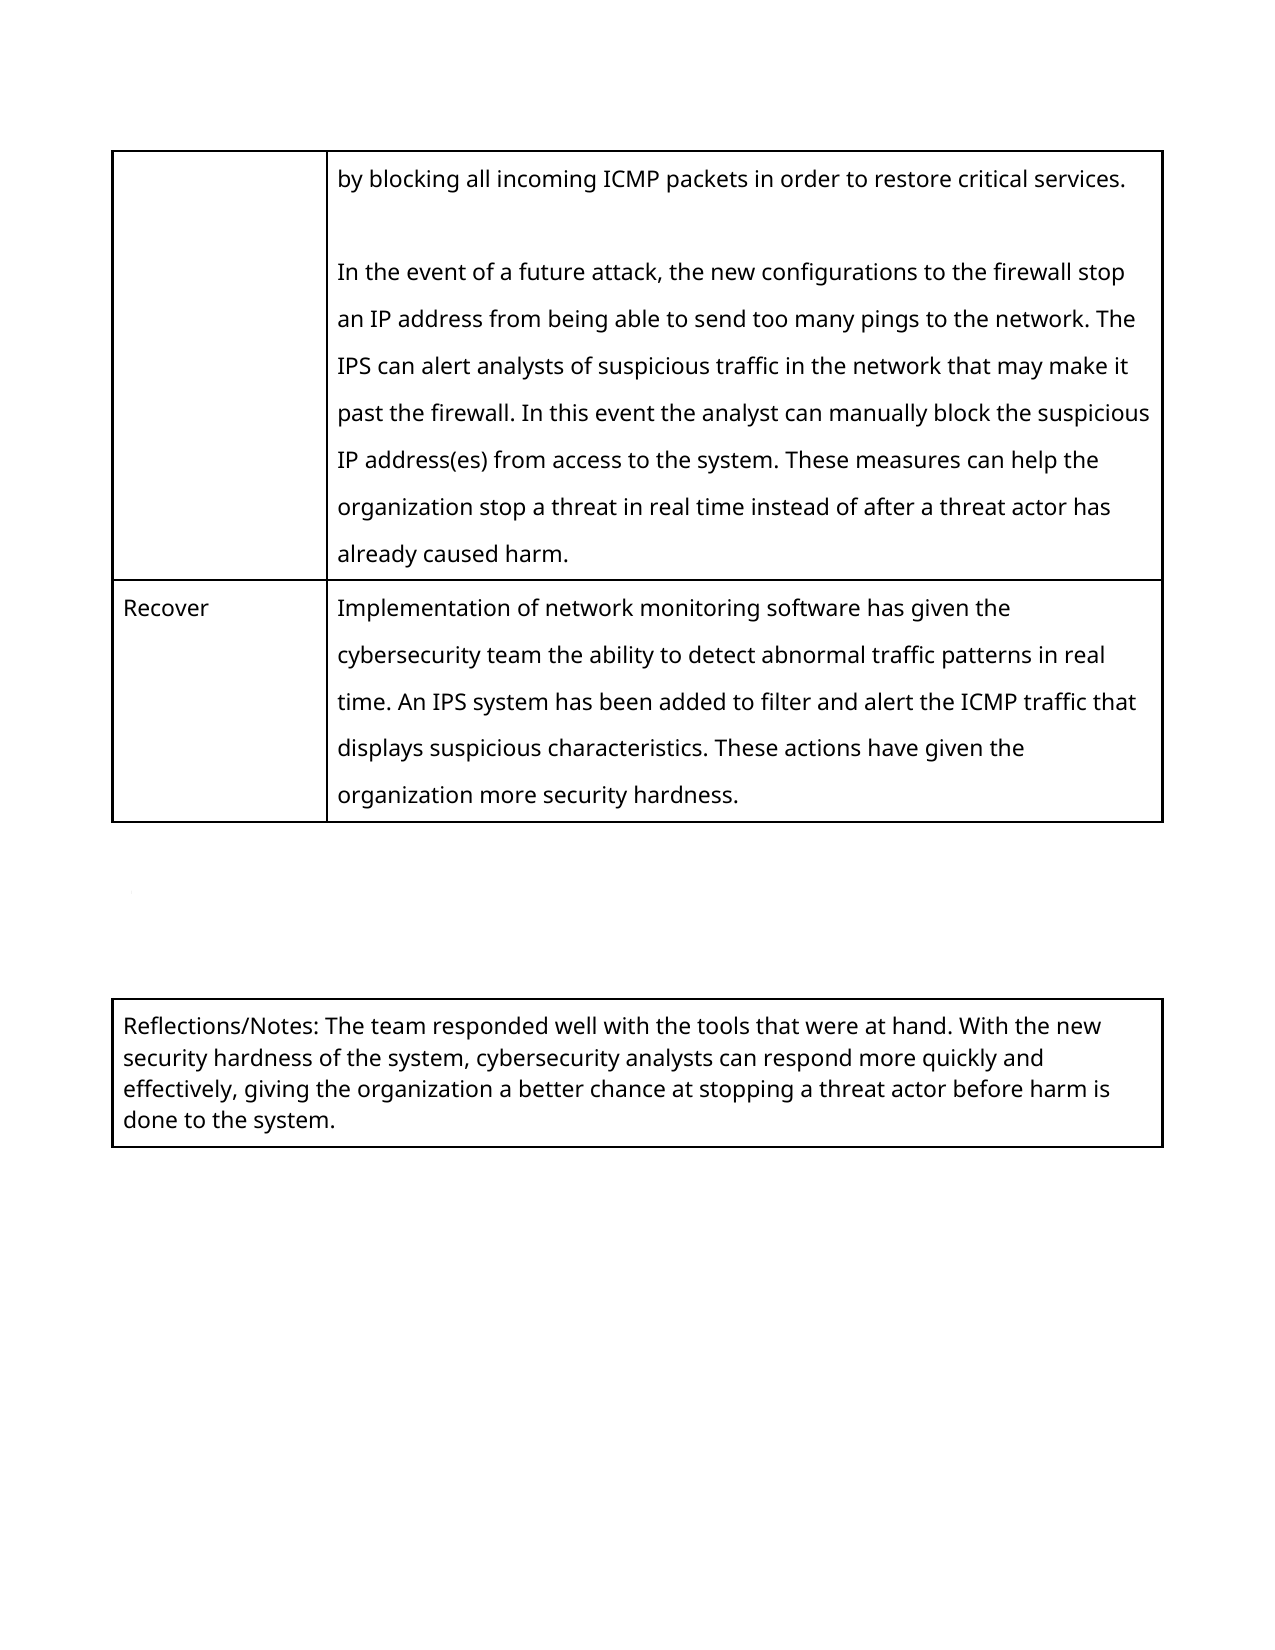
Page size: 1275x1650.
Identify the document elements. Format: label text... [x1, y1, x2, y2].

table_cell by blocking all incoming ICMP packets in order to restore critical services. In the event of a future attack, the new configurations to the firewall stop an IP address from being able to send too many pings to the network. The IPS can alert analysts of suspicious traffic in the network that may make it past the firewall. In this event the analyst can manually block the suspicious IP address(es) from access to the system. These measures can help the organization stop a threat in real time instead of after a threat actor has already caused harm. [328, 152, 1161, 579]
table_cell [114, 152, 326, 579]
table_cell Recover [114, 581, 326, 821]
table_cell Implementation of network monitoring software has given the cybersecurity team the ability to detect abnormal traffic patterns in real time. An IPS system has been added to filter and alert the ICMP traffic that displays suspicious characteristics. These actions have given the organization more security hardness. [328, 581, 1161, 821]
table_header Reflections/Notes: The team responded well with the tools that were at hand. With the new security hardness of the system, cybersecurity analysts can respond more quickly and effectively, giving the organization a better chance at stopping a threat actor before harm is done to the system. [114, 1000, 1161, 1146]
